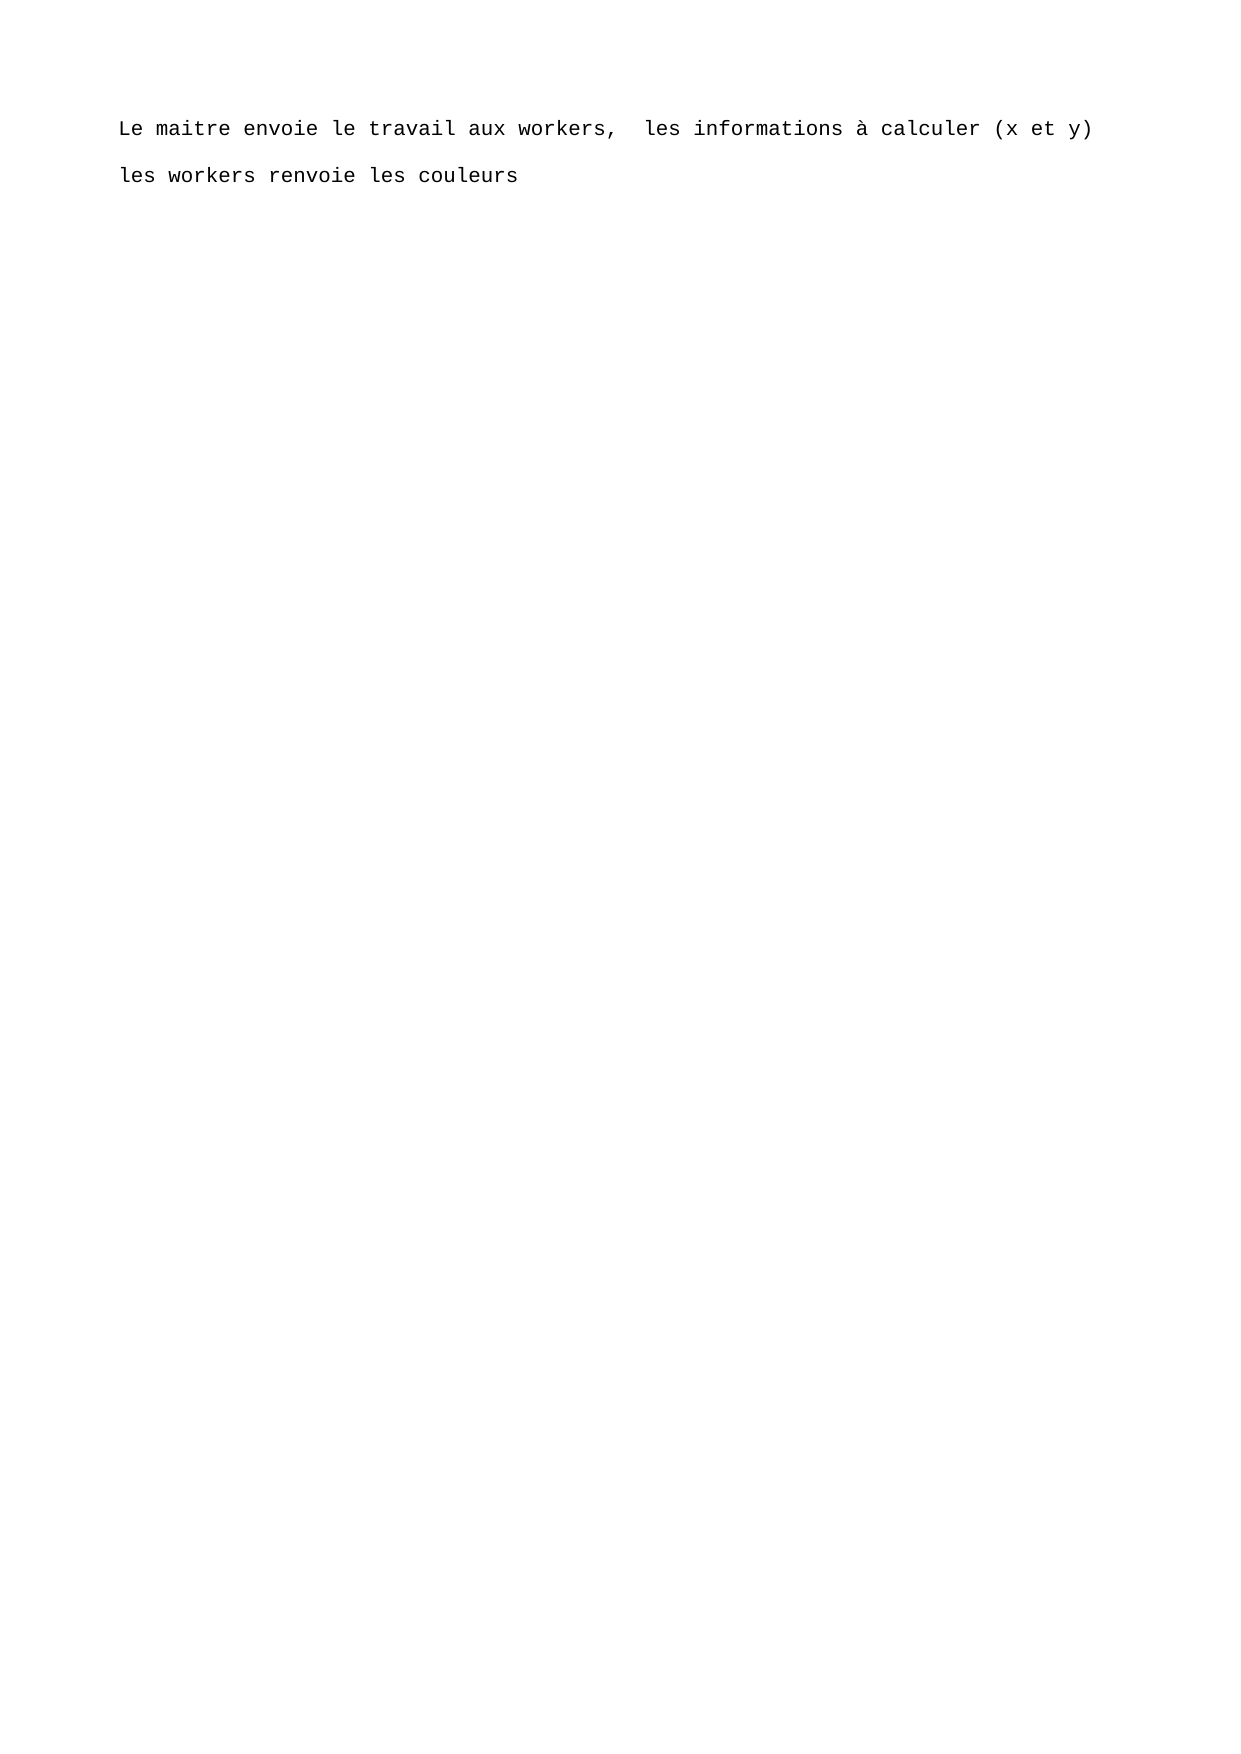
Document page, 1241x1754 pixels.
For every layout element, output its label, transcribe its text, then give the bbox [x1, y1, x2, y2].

text les workers renvoie les couleurs [118, 165, 1122, 189]
text Le maitre envoie le travail aux workers, les informations à calculer (x et y) [118, 118, 1122, 142]
